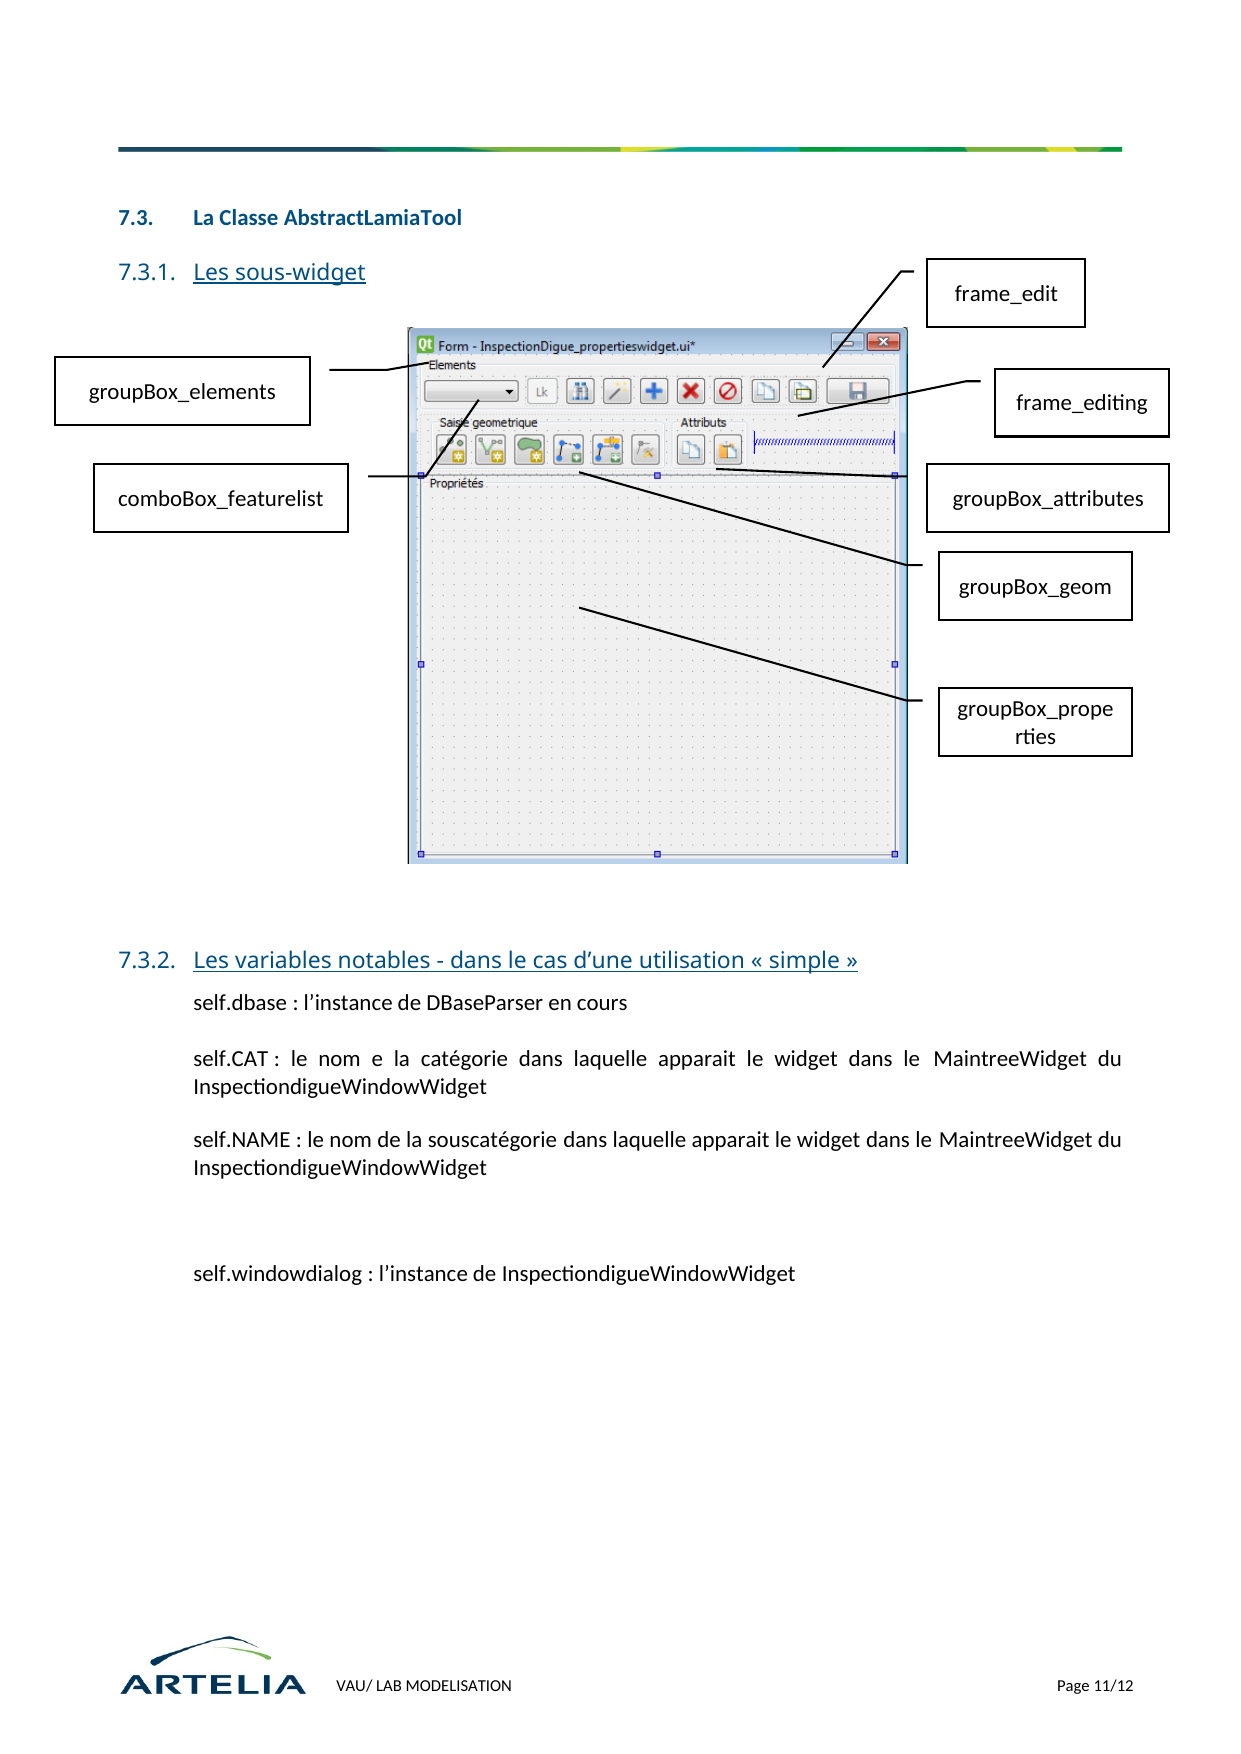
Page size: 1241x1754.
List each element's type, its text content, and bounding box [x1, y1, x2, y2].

subtitle La Classe AbstractLamiaTool [118, 203, 1122, 231]
subtitle Les sous-widget [118, 256, 1122, 287]
text self.dbase : l’instance de DBaseParser en cours [193, 988, 1122, 1016]
subtitle Les variables notables - dans le cas d’une utilisation « simple » [118, 944, 1122, 975]
picture [407, 327, 908, 864]
picture [766, 147, 1123, 152]
picture [118, 1634, 308, 1696]
text self.NAME : le nom de la souscatégorie dans laquelle apparait le widget dans le MaintreeWidget du InspectiondigueWindowWidget [193, 1125, 1122, 1181]
picture [118, 147, 766, 152]
text self.CAT : le nom e la catégorie dans laquelle apparait le widget dans le MaintreeWidget du InspectiondigueWindowWidget [193, 1044, 1122, 1100]
text self.windowdialog : l’instance de InspectiondigueWindowWidget [193, 1259, 1122, 1287]
